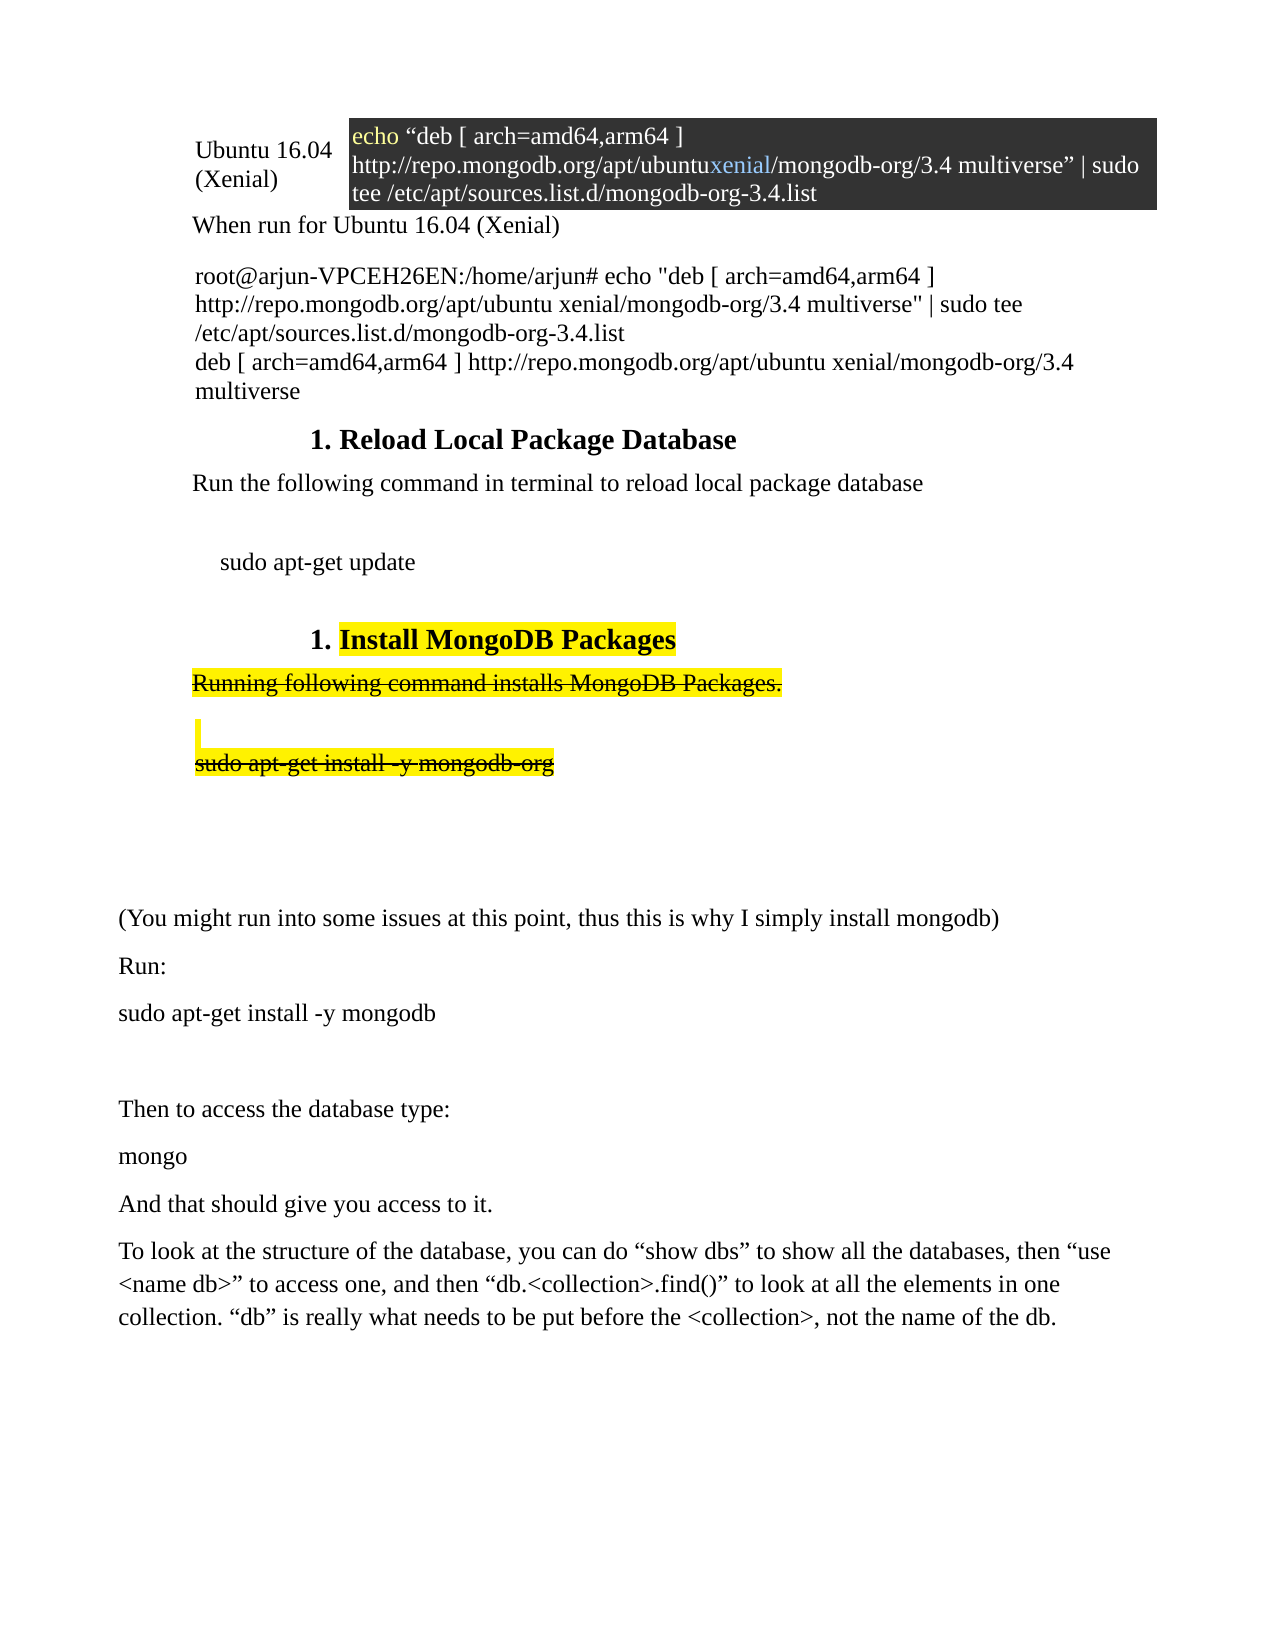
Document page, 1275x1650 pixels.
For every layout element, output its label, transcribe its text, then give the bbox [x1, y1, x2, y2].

list When run for Ubuntu 16.04 (Xenial) [162, 210, 1157, 239]
text mongo [118, 1141, 1157, 1170]
subtitle Install MongoDB Packages [309, 622, 1157, 656]
text (You might run into some issues at this point, thus this is why I simply install mongodb) [118, 903, 1157, 932]
table_header sudo apt-get install -y mongodb-org [192, 716, 567, 808]
list Running following command installs MongoDB Packages. [162, 668, 1157, 697]
table_header sudo apt-get update [192, 516, 429, 608]
text To look at the structure of the database, you can do “show dbs” to show all the databases, then “use <name db>” to access one, and then “db.<collection>.find()” to look at all the elements in one collection. “db” is really what needs to be put before the <collection>, not the name of the db. [118, 1236, 1157, 1331]
text Then to access the database type: [118, 1094, 1157, 1122]
list Run the following command in terminal to reload local package database [162, 468, 1157, 497]
table_cell Ubuntu 16.04 (Xenial) [192, 118, 349, 210]
table_header root@arjun-VPCEH26EN:/home/arjun# echo "deb [ arch=amd64,arm64 ] http://repo.mongodb.org/apt/ubuntu xenial/mongodb-org/3.4 multiverse" | sudo tee /etc/apt/sources.list.d/mongodb-org-3.4.list deb [ arch=amd64,arm64 ] http://repo.mongodb.org/apt/ubuntu xenial/mongodb-org/3.4 multiverse [192, 258, 1157, 407]
table_header [192, 808, 1157, 843]
table_cell echo “deb [ arch=amd64,arm64 ] http://repo.mongodb.org/apt/ubuntuxenial/mongodb-org/3.4 multiverse” | sudo tee /etc/apt/sources.list.d/mongodb-org-3.4.list [349, 118, 1157, 210]
text And that should give you access to it. [118, 1189, 1157, 1218]
subtitle Reload Local Package Database [309, 422, 1157, 456]
text Run: [118, 951, 1157, 979]
text sudo apt-get install -y mongodb [118, 998, 1157, 1027]
